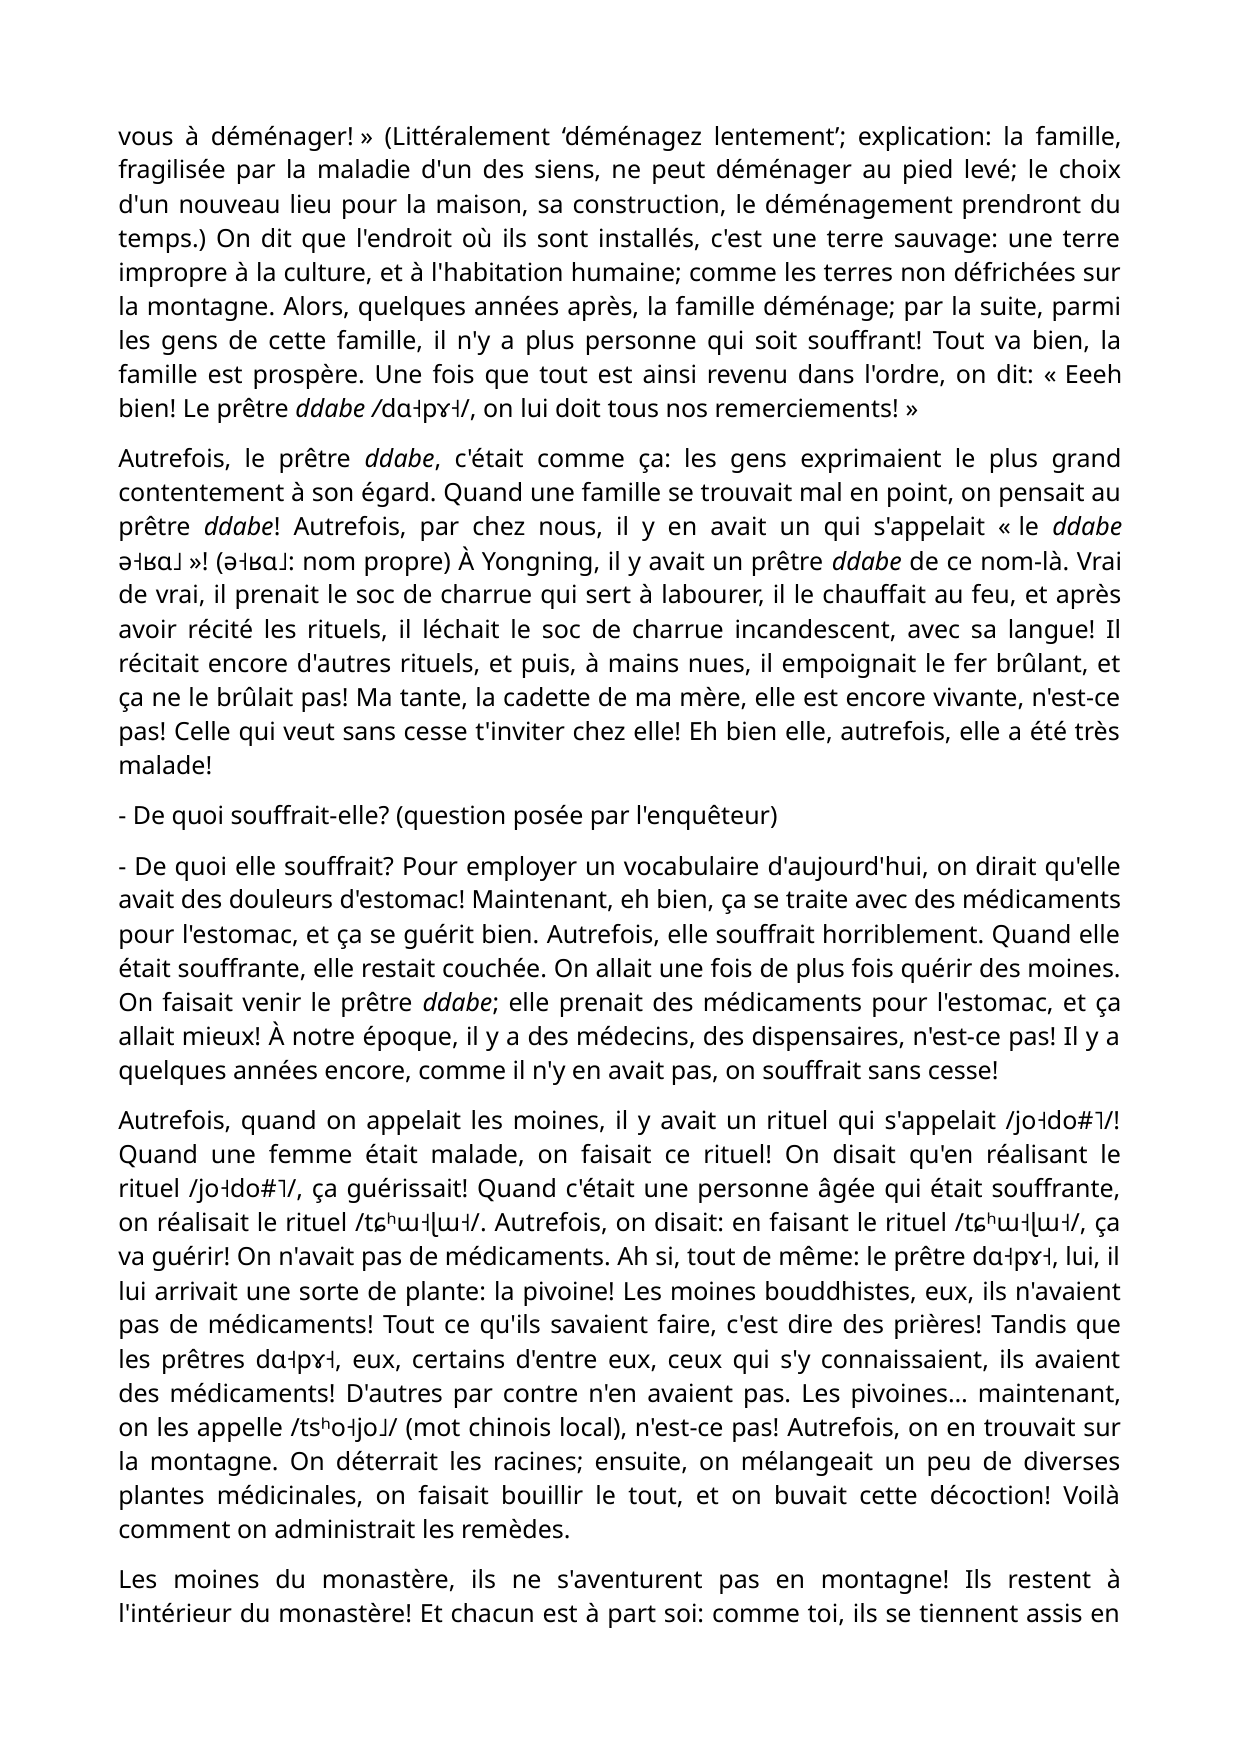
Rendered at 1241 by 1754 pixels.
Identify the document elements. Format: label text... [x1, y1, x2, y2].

text - De quoi souffrait-elle? (question posée par l'enquêteur) [118, 798, 1122, 832]
text Autrefois, le prêtre ddabe, c'était comme ça: les gens exprimaient le plus grand contentement à son égard. Quand une famille se trouvait mal en point, on pensait au prêtre ddabe! Autrefois, par chez nous, il y en avait un qui s'appelait « le ddabe ə˧ʁɑ˩ »! (ə˧ʁɑ˩: nom propre) À Yongning, il y avait un prêtre ddabe de ce nom-là. Vrai de vrai, il prenait le soc de charrue qui sert à labourer, il le chauffait au feu, et après avoir récité les rituels, il léchait le soc de charrue incandescent, avec sa langue! Il récitait encore d'autres rituels, et puis, à mains nues, il empoignait le fer brûlant, et ça ne le brûlait pas! Ma tante, la cadette de ma mère, elle est encore vivante, n'est-ce pas! Celle qui veut sans cesse t'inviter chez elle! Eh bien elle, autrefois, elle a été très malade! [118, 441, 1122, 782]
text Autrefois, quand on appelait les moines, il y avait un rituel qui s'appelait /jo˧do#˥/! Quand une femme était malade, on faisait ce rituel! On disait qu'en réalisant le rituel /jo˧do#˥/, ça guérissait! Quand c'était une personne âgée qui était souffrante, on réalisait le rituel /tɕʰɯ˧ɭɯ˧/. Autrefois, on disait: en faisant le rituel /tɕʰɯ˧ɭɯ˧/, ça va guérir! On n'avait pas de médicaments. Ah si, tout de même: le prêtre dɑ˧pɤ˧, lui, il lui arrivait une sorte de plante: la pivoine! Les moines bouddhistes, eux, ils n'avaient pas de médicaments! Tout ce qu'ils savaient faire, c'est dire des prières! Tandis que les prêtres dɑ˧pɤ˧, eux, certains d'entre eux, ceux qui s'y connaissaient, ils avaient des médicaments! D'autres par contre n'en avaient pas. Les pivoines… maintenant, on les appelle /tsʰo˧jo˩/ (mot chinois local), n'est-ce pas! Autrefois, on en trouvait sur la montagne. On déterrait les racines; ensuite, on mélangeait un peu de diverses plantes médicinales, on faisait bouillir le tout, et on buvait cette décoction! Voilà comment on administrait les remèdes. [118, 1103, 1122, 1546]
text - De quoi elle souffrait? Pour employer un vocabulaire d'aujourd'hui, on dirait qu'elle avait des douleurs d'estomac! Maintenant, eh bien, ça se traite avec des médicaments pour l'estomac, et ça se guérit bien. Autrefois, elle souffrait horriblement. Quand elle était souffrante, elle restait couchée. On allait une fois de plus fois quérir des moines. On faisait venir le prêtre ddabe; elle prenait des médicaments pour l'estomac, et ça allait mieux! À notre époque, il y a des médecins, des dispensaires, n'est-ce pas! Il y a quelques années encore, comme il n'y en avait pas, on souffrait sans cesse! [118, 848, 1122, 1087]
text vous à déménager! » (Littéralement ‘déménagez lentement’; explication: la famille, fragilisée par la maladie d'un des siens, ne peut déménager au pied levé; le choix d'un nouveau lieu pour la maison, sa construction, le déménagement prendront du temps.) On dit que l'endroit où ils sont installés, c'est une terre sauvage: une terre impropre à la culture, et à l'habitation humaine; comme les terres non défrichées sur la montagne. Alors, quelques années après, la famille déménage; par la suite, parmi les gens de cette famille, il n'y a plus personne qui soit souffrant! Tout va bien, la famille est prospère. Une fois que tout est ainsi revenu dans l'ordre, on dit: « Eeeh bien! Le prêtre ddabe /dɑ˧pɤ˧/, on lui doit tous nos remerciements! » [118, 118, 1122, 425]
text Les moines du monastère, ils ne s'aventurent pas en montagne! Ils restent à l'intérieur du monastère! Et chacun est à part soi: comme toi, ils se tiennent assis en [118, 1562, 1122, 1630]
